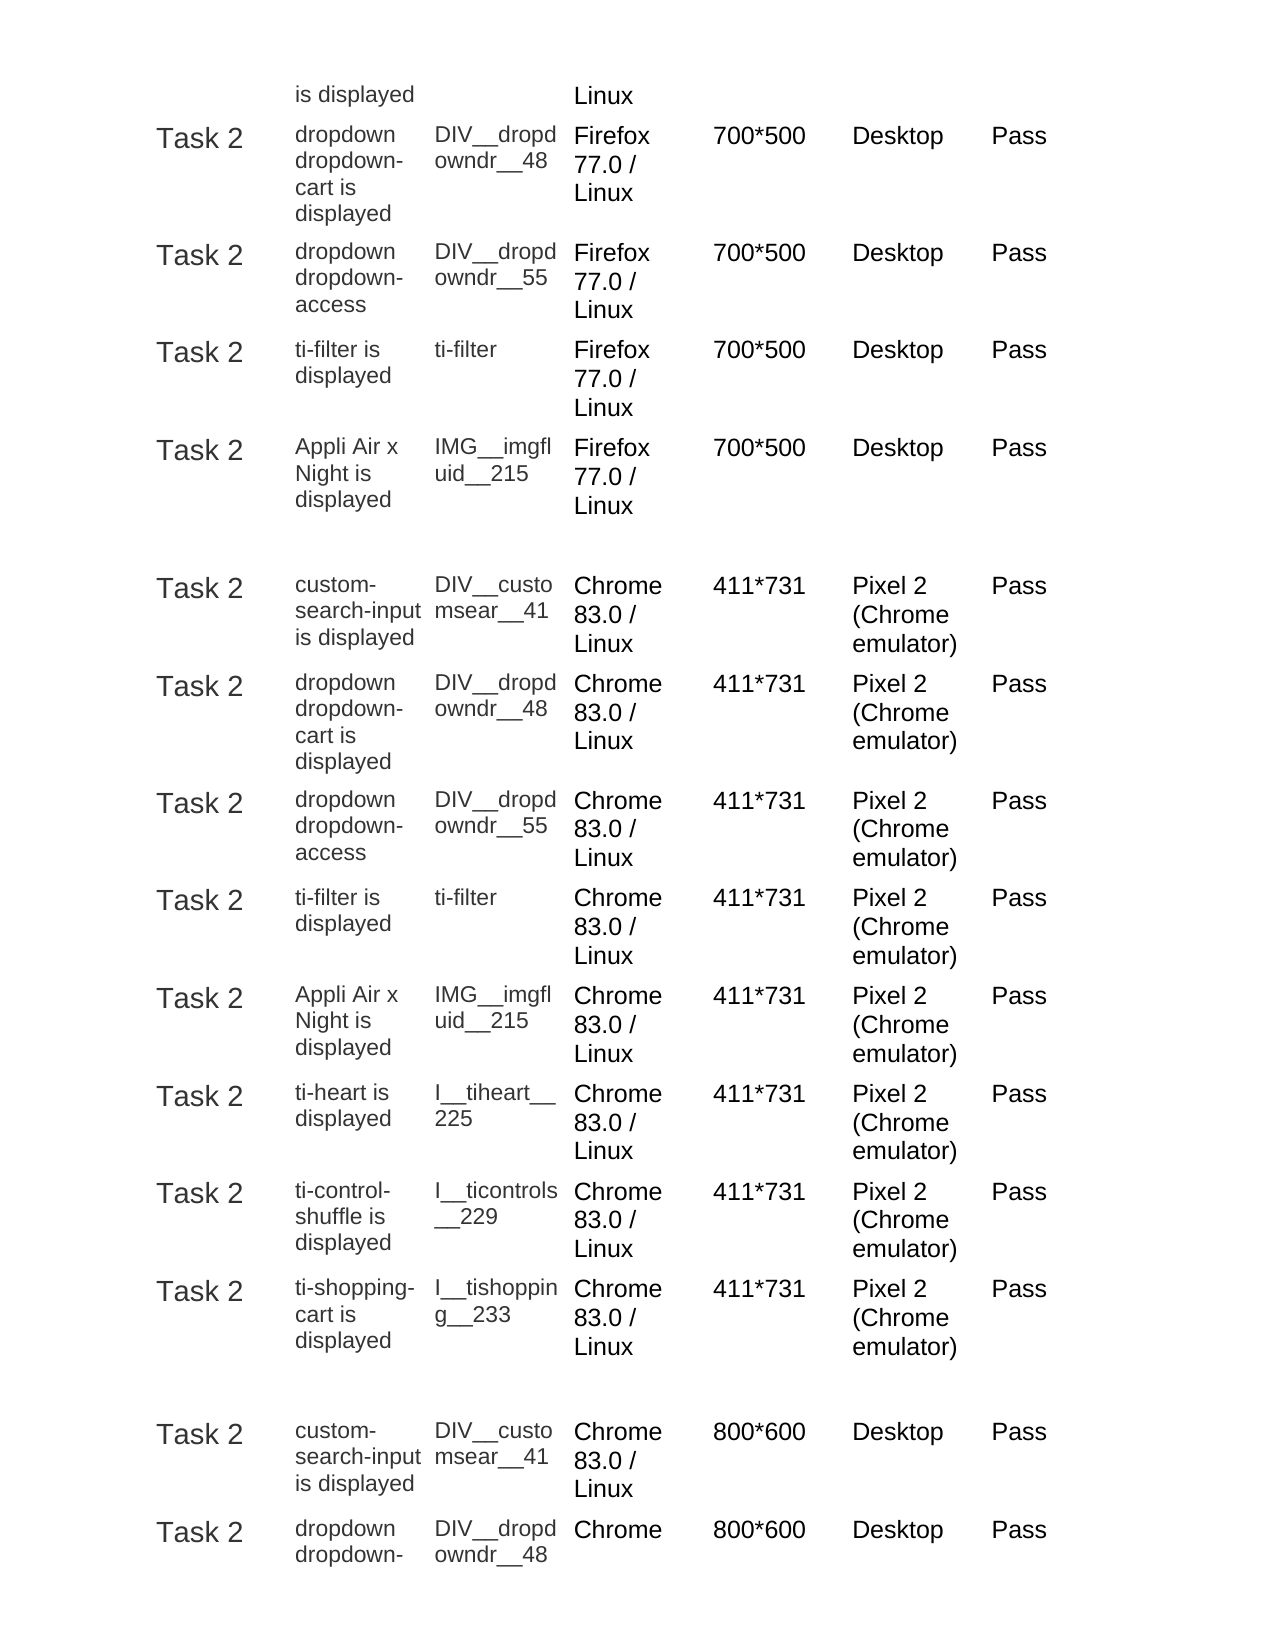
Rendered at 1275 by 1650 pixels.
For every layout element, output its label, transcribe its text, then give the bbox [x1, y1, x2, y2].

table_cell Pixel 2 (Chrome emulator) [846, 1171, 986, 1268]
table_cell I__tishopping__233 [429, 1269, 568, 1366]
table_cell [846, 75, 986, 115]
table_cell Task 2 [150, 115, 289, 232]
table_cell Task 2 [150, 1269, 289, 1366]
table_cell Task 2 [150, 878, 289, 975]
table_cell dropdown dropdown- [289, 1509, 428, 1573]
table_cell Appli Air x Night is displayed [289, 428, 428, 525]
table_cell Task 2 [150, 780, 289, 878]
table_cell 411*731 [707, 1171, 846, 1268]
table_cell Chrome 83.0 / Linux [568, 878, 707, 975]
table_cell custom-search-input is displayed [289, 565, 428, 663]
table_cell 800*600 [707, 1509, 846, 1573]
table_cell Chrome [568, 1509, 707, 1573]
table_cell Chrome 83.0 / Linux [568, 780, 707, 878]
table_cell ti-filter [429, 330, 568, 427]
table_cell Task 2 [150, 1171, 289, 1268]
table_cell Task 2 [150, 565, 289, 663]
table_cell dropdown dropdown-access [289, 780, 428, 878]
table_cell 411*731 [707, 1073, 846, 1171]
table_cell Desktop [846, 115, 986, 232]
table_cell [150, 525, 289, 565]
table_cell [707, 1366, 846, 1411]
table_cell [986, 1366, 1125, 1411]
table_cell dropdown dropdown-access [289, 232, 428, 330]
table_cell [568, 1366, 707, 1411]
table_cell 411*731 [707, 663, 846, 780]
table_cell Pixel 2 (Chrome emulator) [846, 1269, 986, 1366]
table_cell Task 2 [150, 975, 289, 1073]
table_cell Linux [568, 75, 707, 115]
table_cell Pixel 2 (Chrome emulator) [846, 663, 986, 780]
table_cell Task 2 [150, 1073, 289, 1171]
table_cell Desktop [846, 1509, 986, 1573]
table_cell [846, 525, 986, 565]
table_cell Task 2 [150, 232, 289, 330]
table_cell Desktop [846, 428, 986, 525]
table_cell 411*731 [707, 878, 846, 975]
table_cell Firefox 77.0 / Linux [568, 232, 707, 330]
table_cell Chrome 83.0 / Linux [568, 663, 707, 780]
table_cell [150, 1366, 289, 1411]
table_cell Chrome 83.0 / Linux [568, 1411, 707, 1509]
table_cell [429, 1366, 568, 1411]
table_cell Firefox 77.0 / Linux [568, 115, 707, 232]
table_cell Pass [986, 1509, 1125, 1573]
table_cell Task 2 [150, 1411, 289, 1509]
table_cell ti-filter is displayed [289, 330, 428, 427]
table_cell Pass [986, 115, 1125, 232]
table_cell Chrome 83.0 / Linux [568, 1269, 707, 1366]
table_cell DIV__dropdowndr__55 [429, 780, 568, 878]
table_cell Chrome 83.0 / Linux [568, 565, 707, 663]
table_cell Pass [986, 1171, 1125, 1268]
table_cell Chrome 83.0 / Linux [568, 1073, 707, 1171]
table_cell Task 2 [150, 663, 289, 780]
table_cell I__ticontrols__229 [429, 1171, 568, 1268]
table_cell ti-filter is displayed [289, 878, 428, 975]
table_cell DIV__customsear__41 [429, 1411, 568, 1509]
table_cell DIV__dropdowndr__55 [429, 232, 568, 330]
table_cell [707, 75, 846, 115]
table_cell ti-heart is displayed [289, 1073, 428, 1171]
table_cell 411*731 [707, 975, 846, 1073]
table_cell Pass [986, 878, 1125, 975]
table_cell DIV__dropdowndr__48 [429, 663, 568, 780]
table_cell is displayed [289, 75, 428, 115]
table_cell 700*500 [707, 330, 846, 427]
table_cell Pass [986, 780, 1125, 878]
table_cell Desktop [846, 1411, 986, 1509]
table_cell Firefox 77.0 / Linux [568, 428, 707, 525]
table_cell Task 2 [150, 428, 289, 525]
table_cell Pass [986, 975, 1125, 1073]
table_cell dropdown dropdown-cart is displayed [289, 663, 428, 780]
table_cell DIV__dropdowndr__48 [429, 1509, 568, 1573]
table_cell Task 2 [150, 1509, 289, 1573]
table_cell [289, 1366, 428, 1411]
table_cell Task 2 [150, 330, 289, 427]
table_cell Pass [986, 663, 1125, 780]
table_cell dropdown dropdown-cart is displayed [289, 115, 428, 232]
table_cell 700*500 [707, 115, 846, 232]
table_cell Pixel 2 (Chrome emulator) [846, 780, 986, 878]
table_cell Pass [986, 1269, 1125, 1366]
table_cell 411*731 [707, 1269, 846, 1366]
table_cell I__tiheart__225 [429, 1073, 568, 1171]
table_cell Pass [986, 330, 1125, 427]
table_cell Pass [986, 565, 1125, 663]
table_cell IMG__imgfluid__215 [429, 428, 568, 525]
table_cell Desktop [846, 232, 986, 330]
table_cell Pixel 2 (Chrome emulator) [846, 565, 986, 663]
table_cell [986, 525, 1125, 565]
table_cell [707, 525, 846, 565]
table_cell [568, 525, 707, 565]
table_cell ti-shopping-cart is displayed [289, 1269, 428, 1366]
table_cell IMG__imgfluid__215 [429, 975, 568, 1073]
table_cell 411*731 [707, 565, 846, 663]
table_cell [429, 525, 568, 565]
table_cell Firefox 77.0 / Linux [568, 330, 707, 427]
table_cell DIV__dropdowndr__48 [429, 115, 568, 232]
table_cell 700*500 [707, 428, 846, 525]
table_cell Pass [986, 232, 1125, 330]
table_cell Chrome 83.0 / Linux [568, 1171, 707, 1268]
table_cell [986, 75, 1125, 115]
table_cell Pass [986, 1073, 1125, 1171]
table_cell [289, 525, 428, 565]
table_cell Desktop [846, 330, 986, 427]
table_cell DIV__customsear__41 [429, 565, 568, 663]
table_cell Pixel 2 (Chrome emulator) [846, 878, 986, 975]
table_cell custom-search-input is displayed [289, 1411, 428, 1509]
table_cell ti-control-shuffle is displayed [289, 1171, 428, 1268]
table_cell Pixel 2 (Chrome emulator) [846, 1073, 986, 1171]
table_cell [150, 75, 289, 115]
table_cell [429, 75, 568, 115]
table_cell ti-filter [429, 878, 568, 975]
table_cell 700*500 [707, 232, 846, 330]
table_cell Pixel 2 (Chrome emulator) [846, 975, 986, 1073]
table_cell Pass [986, 428, 1125, 525]
table_cell Pass [986, 1411, 1125, 1509]
table_cell 411*731 [707, 780, 846, 878]
table_cell [846, 1366, 986, 1411]
table_cell Appli Air x Night is displayed [289, 975, 428, 1073]
table_cell Chrome 83.0 / Linux [568, 975, 707, 1073]
table_cell 800*600 [707, 1411, 846, 1509]
